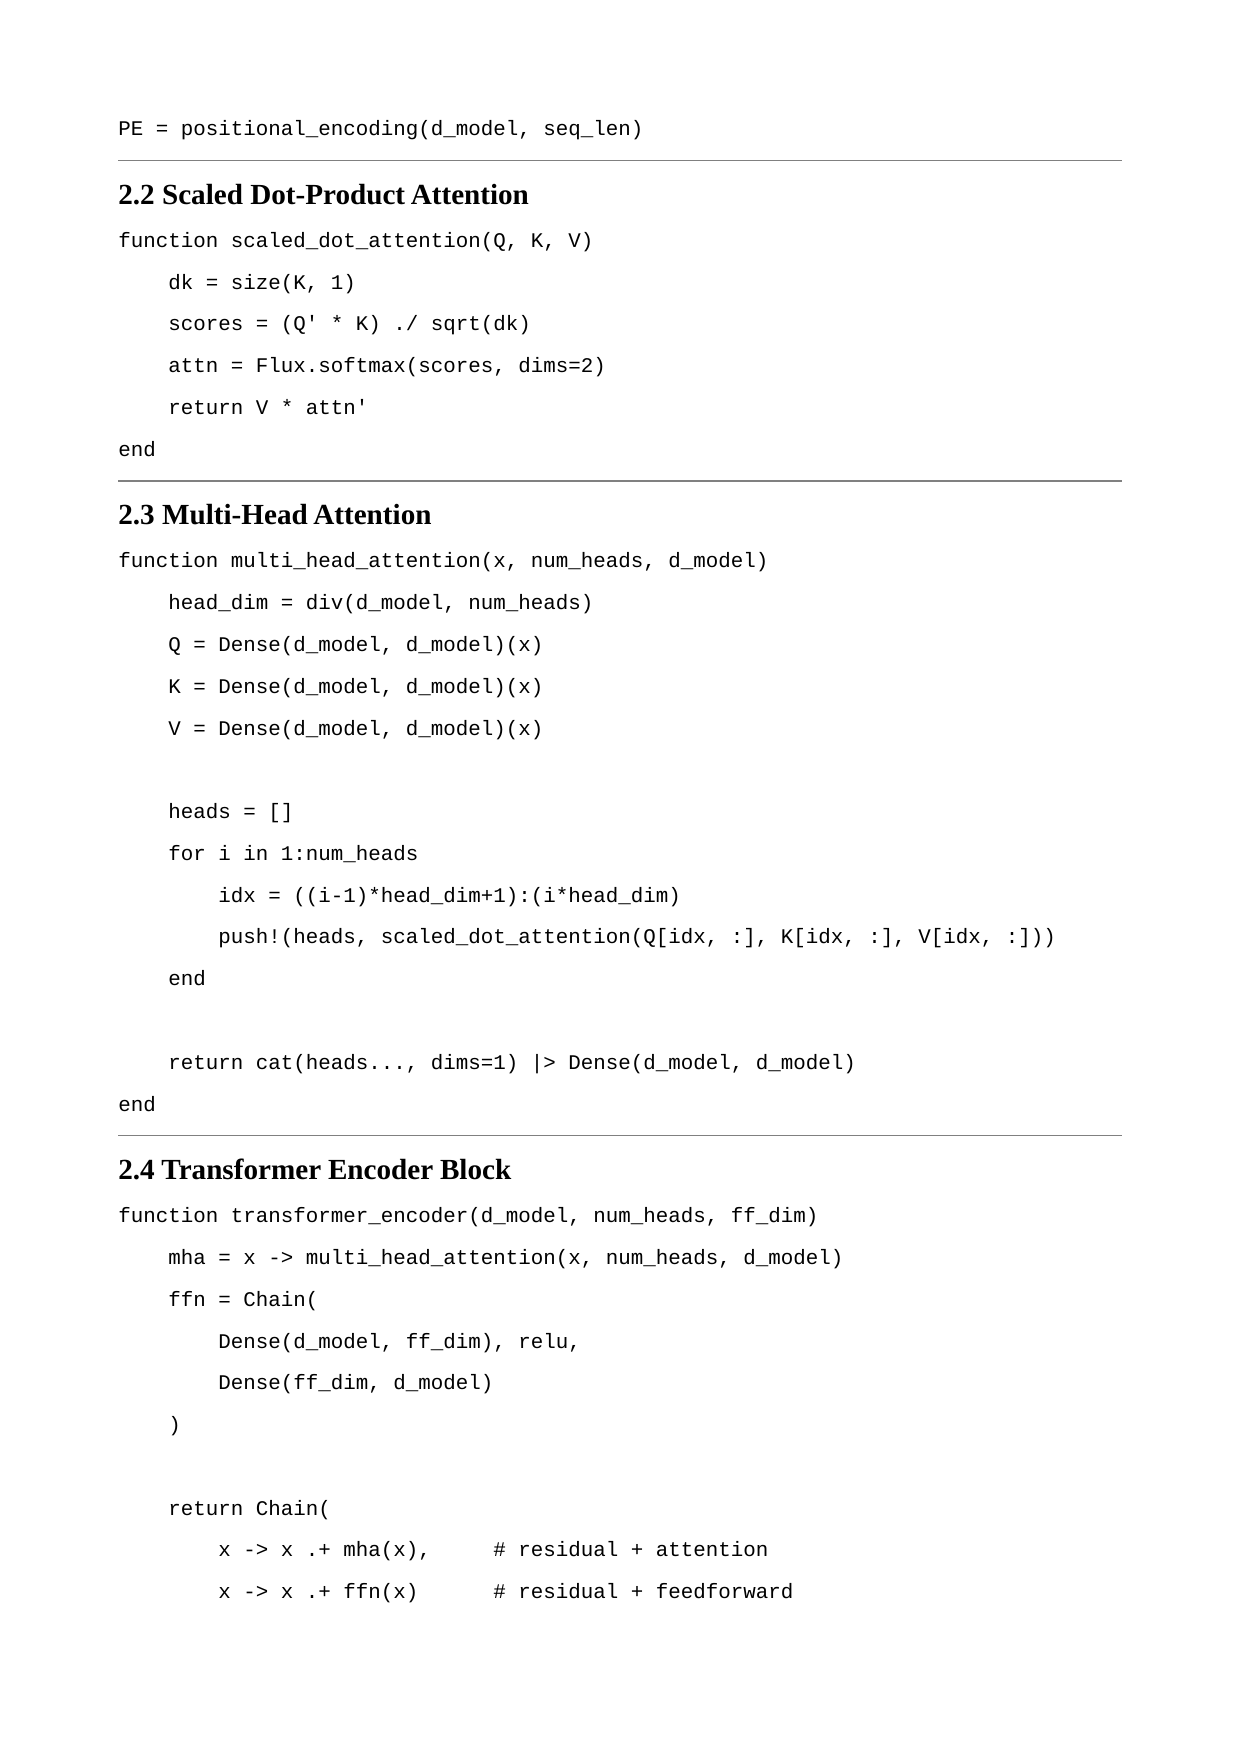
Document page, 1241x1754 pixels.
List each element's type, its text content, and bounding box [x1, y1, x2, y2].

text end [118, 1093, 1122, 1117]
text Dense(ff_dim, d_model) [118, 1372, 1122, 1396]
text idx = ((i-1)*head_dim+1):(i*head_dim) [118, 885, 1122, 908]
text return V * attn' [118, 397, 1122, 421]
text Q = Dense(d_model, d_model)(x) [118, 634, 1122, 658]
text end [118, 968, 1122, 992]
text function transformer_encoder(d_model, num_heads, ff_dim) [118, 1205, 1122, 1229]
text K = Dense(d_model, d_model)(x) [118, 676, 1122, 699]
text dk = size(K, 1) [118, 272, 1122, 295]
text return cat(heads..., dims=1) |> Dense(d_model, d_model) [118, 1052, 1122, 1075]
text x -> x .+ ffn(x) # residual + feedforward [118, 1581, 1122, 1605]
text function scaled_dot_attention(Q, K, V) [118, 230, 1122, 253]
text PE = positional_encoding(d_model, seq_len) [118, 118, 1122, 142]
subtitle 2.4 Transformer Encoder Block [118, 1152, 1122, 1186]
text heads = [] [118, 801, 1122, 825]
text return Chain( [118, 1498, 1122, 1521]
text end [118, 439, 1122, 462]
text mha = x -> multi_head_attention(x, num_heads, d_model) [118, 1247, 1122, 1271]
text x -> x .+ mha(x), # residual + attention [118, 1539, 1122, 1563]
text function multi_head_attention(x, num_heads, d_model) [118, 551, 1122, 574]
text attn = Flux.softmax(scores, dims=2) [118, 355, 1122, 379]
text head_dim = div(d_model, num_heads) [118, 592, 1122, 616]
text ffn = Chain( [118, 1289, 1122, 1312]
text Dense(d_model, ff_dim), relu, [118, 1331, 1122, 1354]
text ) [118, 1414, 1122, 1438]
text V = Dense(d_model, d_model)(x) [118, 718, 1122, 741]
text push!(heads, scaled_dot_attention(Q[idx, :], K[idx, :], V[idx, :])) [118, 926, 1122, 950]
text for i in 1:num_heads [118, 843, 1122, 867]
subtitle 2.2 Scaled Dot-Product Attention [118, 177, 1122, 210]
text scores = (Q' * K) ./ sqrt(dk) [118, 313, 1122, 337]
subtitle 2.3 Multi-Head Attention [118, 497, 1122, 531]
